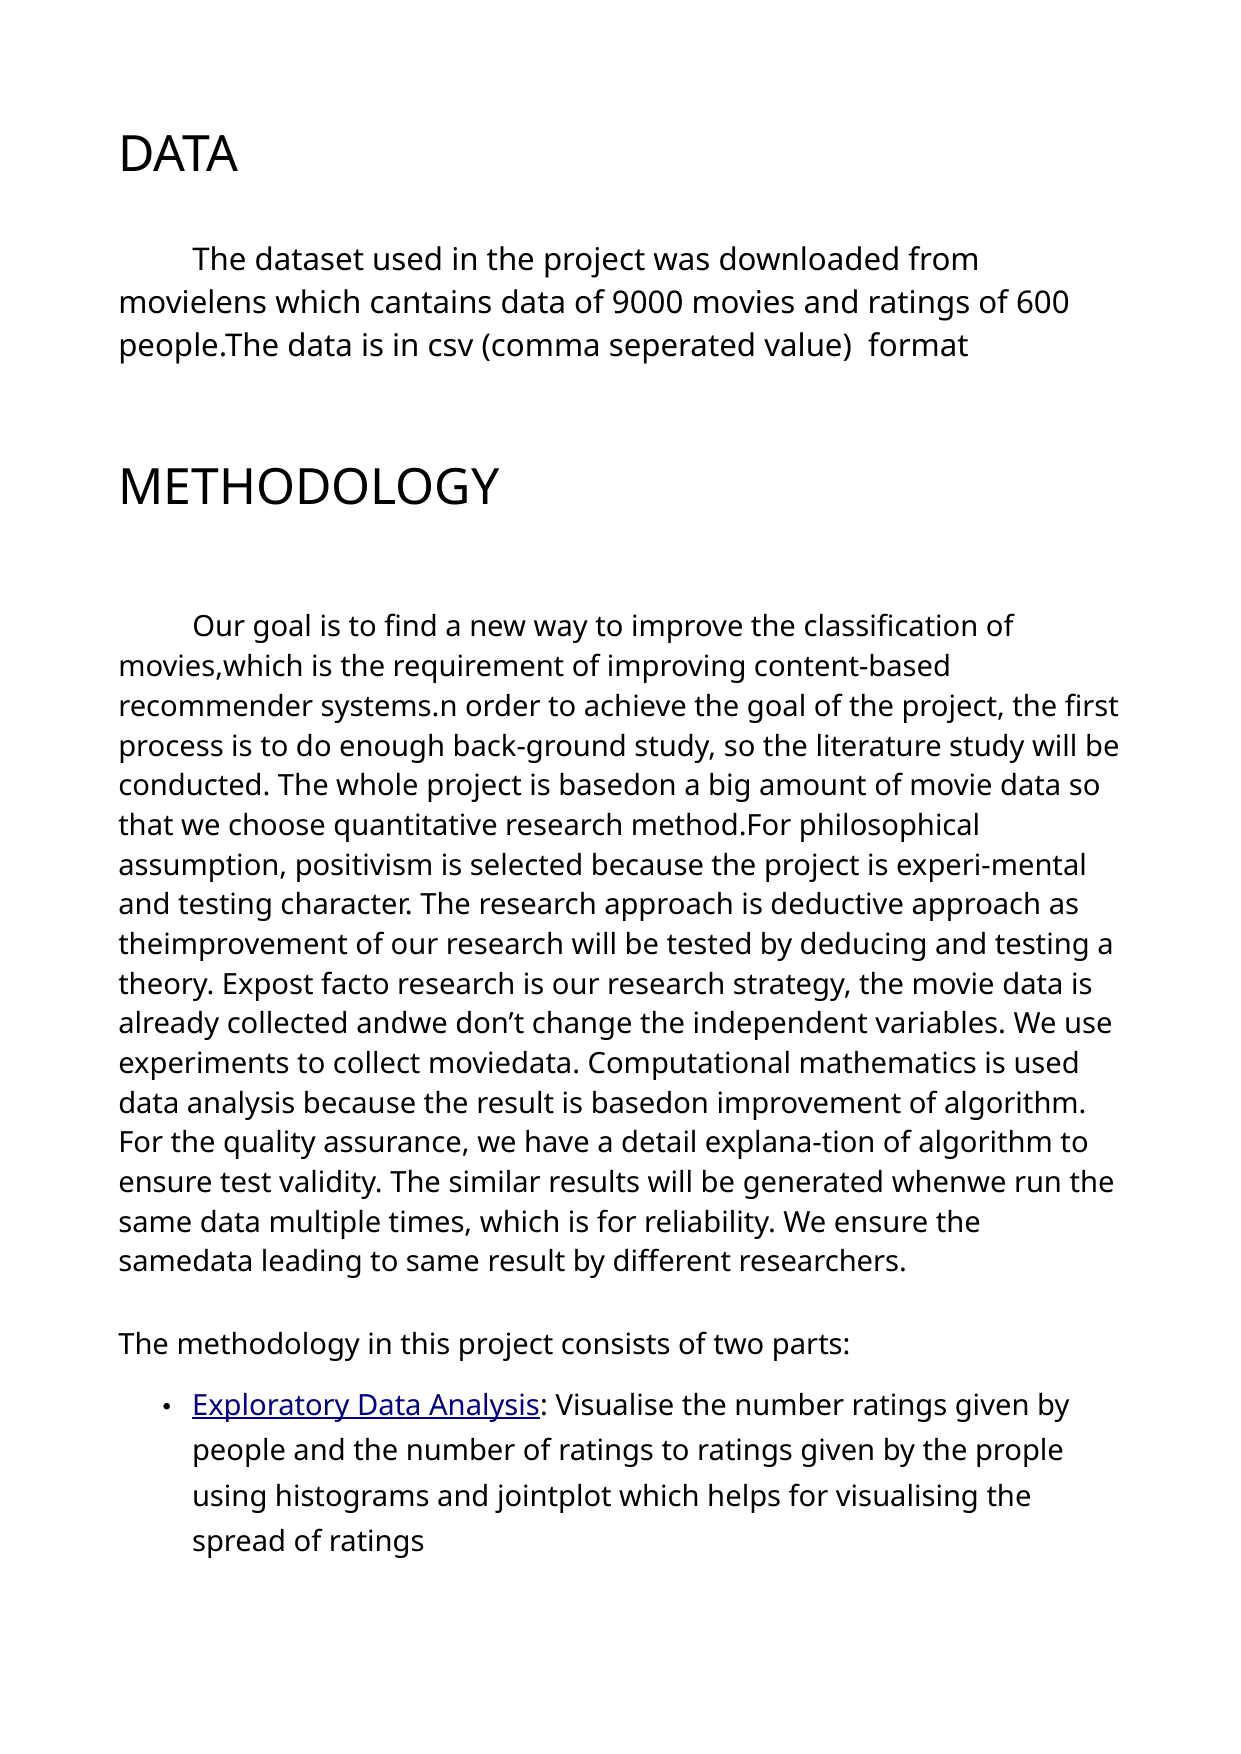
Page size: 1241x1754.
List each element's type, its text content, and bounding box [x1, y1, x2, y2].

text The dataset used in the project was downloaded from movielens which cantains data of 9000 movies and ratings of 600 people.The data is in csv (comma seperated value) format [118, 237, 1122, 365]
text DATA [118, 118, 1122, 186]
text Our goal is to find a new way to improve the classification of movies,which is the requirement of improving content-based recommender systems.n order to achieve the goal of the project, the first process is to do enough back-ground study, so the literature study will be conducted. The whole project is basedon a big amount of movie data so that we choose quantitative research method.For philosophical assumption, positivism is selected because the project is experi-mental and testing character. The research approach is deductive approach as theimprovement of our research will be tested by deducing and testing a theory. Expost facto research is our research strategy, the movie data is already collected andwe don’t change the independent variables. We use experiments to collect moviedata. Computational mathematics is used data analysis because the result is basedon improvement of algorithm. For the quality assurance, we have a detail explana-tion of algorithm to ensure test validity. The similar results will be generated whenwe run the same data multiple times, which is for reliability. We ensure the samedata leading to same result by different researchers. [118, 606, 1122, 1280]
list Exploratory Data Analysis: Visualise the number ratings given by people and the number of ratings to ratings given by the prople using histograms and jointplot which helps for visualising the spread of ratings [162, 1384, 1122, 1560]
text METHODOLOGY [118, 451, 1122, 519]
text The methodology in this project consists of two parts: [118, 1323, 1122, 1363]
